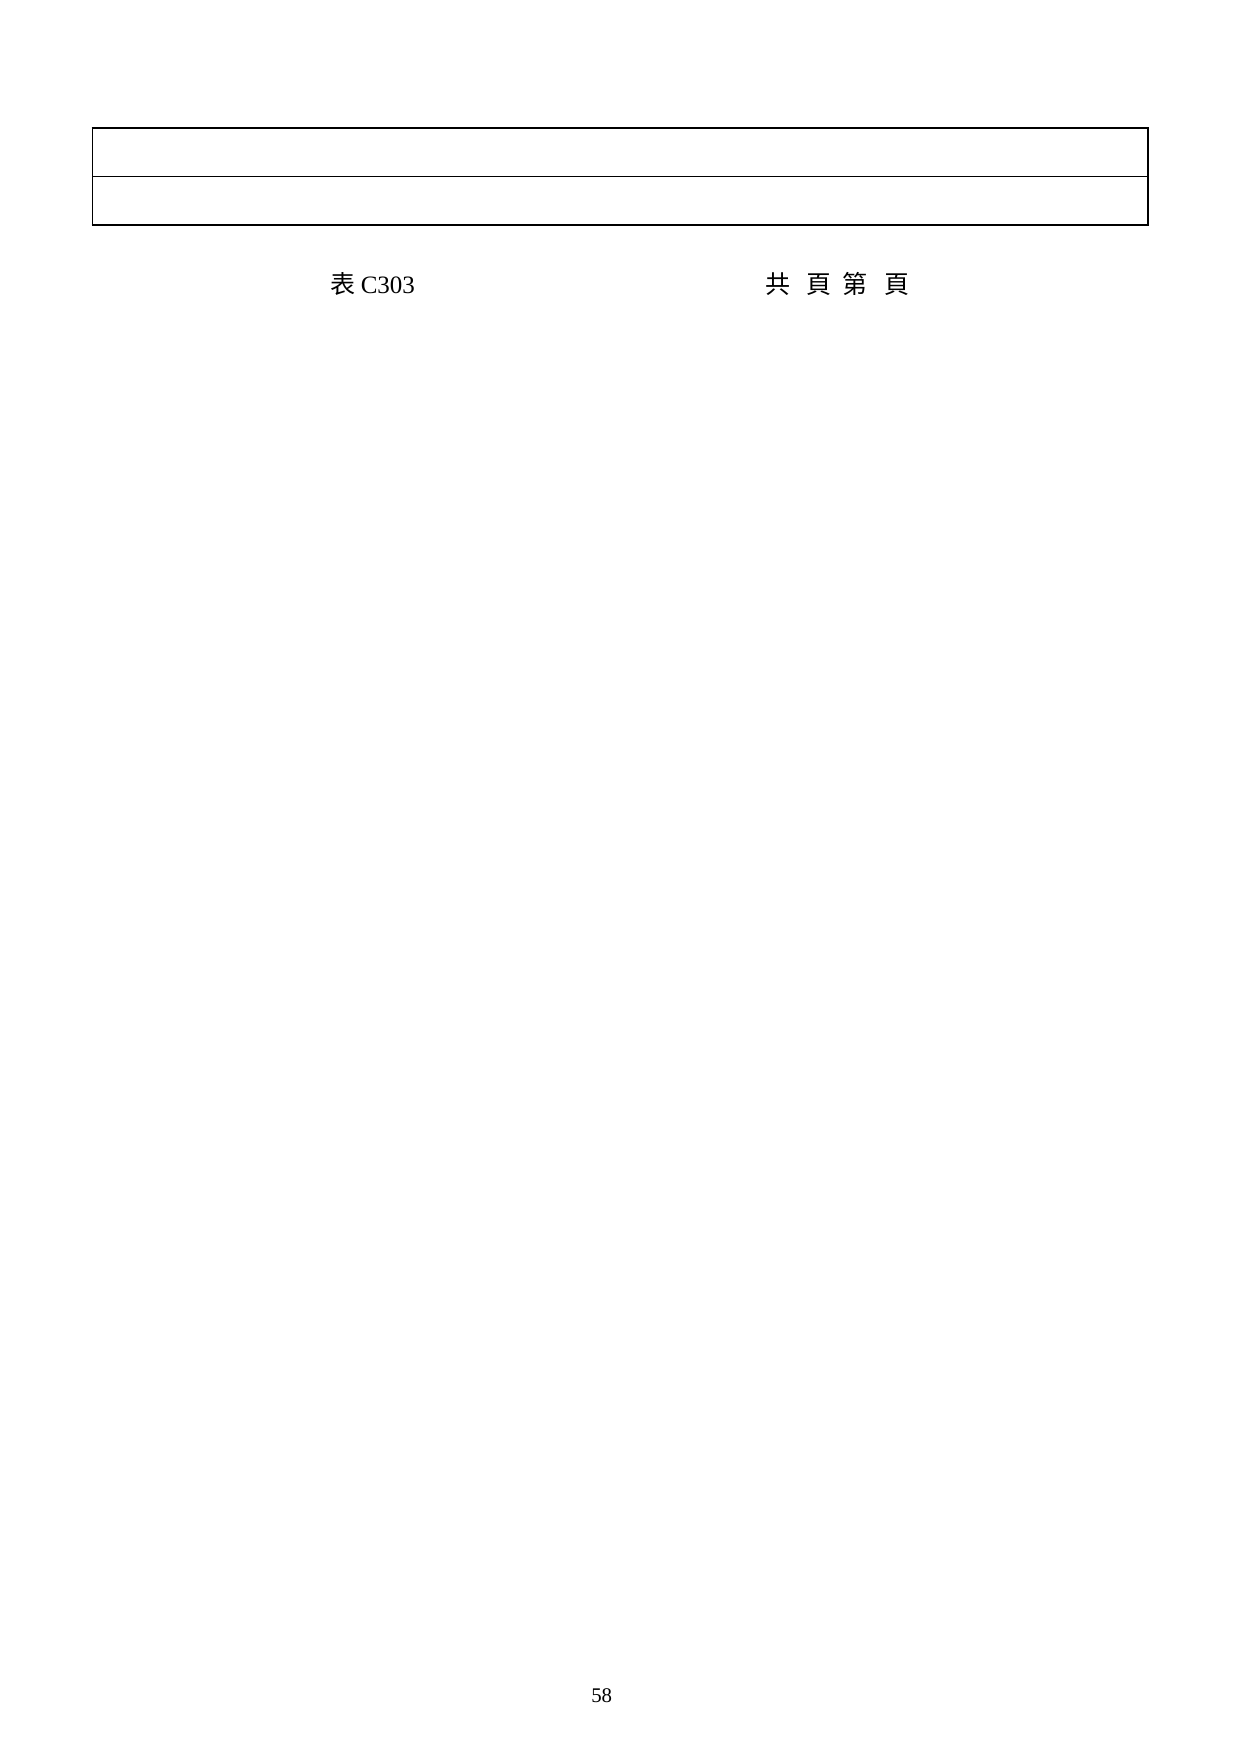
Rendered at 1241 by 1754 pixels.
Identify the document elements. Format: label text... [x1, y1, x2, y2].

table_cell [93, 177, 1147, 224]
text 表C303 共 頁 第 頁 [118, 263, 1122, 301]
table_cell [93, 129, 1147, 176]
